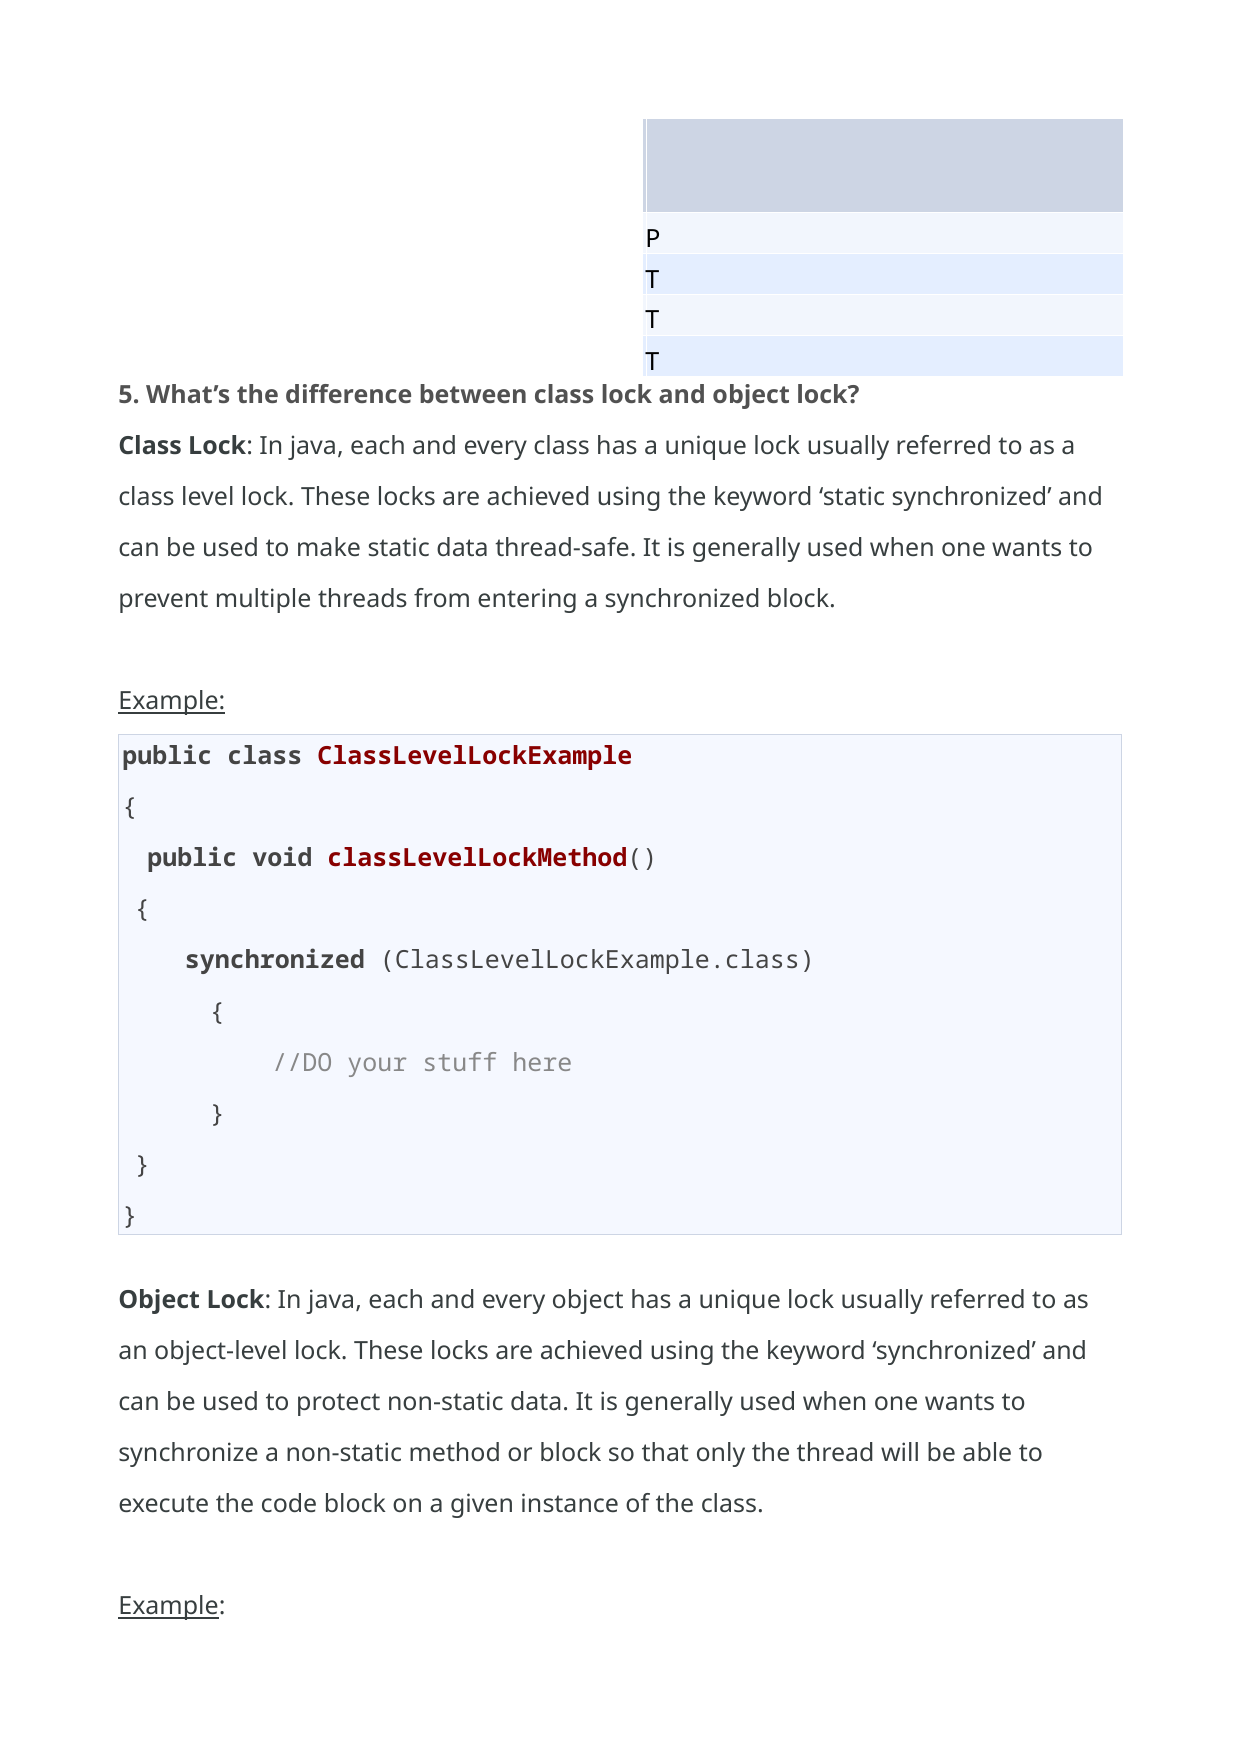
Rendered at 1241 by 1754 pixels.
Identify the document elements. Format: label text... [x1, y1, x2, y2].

text } [119, 1091, 1121, 1129]
text synchronized (ClassLevelLockExample.class) [119, 938, 1121, 976]
table_cell [647, 254, 1123, 294]
text Class Lock: In java, each and every class has a unique lock usually referred to as a class level lock. These locks are achieved using the keyword ‘static synchronized’ and can be used to make static data thread-safe. It is generally used when one wants to prevent multiple threads from entering a synchronized block. Example: [118, 428, 1122, 717]
text { [119, 785, 1121, 823]
table_cell [647, 213, 1123, 253]
subtitle 5. What’s the difference between class lock and object lock? [118, 377, 1122, 411]
text public void classLevelLockMethod() [119, 836, 1121, 874]
table_cell [647, 295, 1123, 335]
text } [119, 1193, 1121, 1234]
text Object Lock: In java, each and every object has a unique lock usually referred to as an object-level lock. These locks are achieved using the keyword ‘synchronized’ and can be used to protect non-static data. It is generally used when one wants to synchronize a non-static method or block so that only the thread will be able to execute the code block on a given instance of the class. Example: [118, 1282, 1122, 1622]
table_cell [650, 231, 657, 238]
text //DO your stuff here [119, 1040, 1121, 1078]
table_header [647, 119, 1123, 212]
table_cell [647, 336, 1123, 376]
text public class ClassLevelLockExample [119, 735, 1121, 772]
text { [119, 989, 1121, 1027]
text } [119, 1142, 1121, 1180]
text { [119, 887, 1121, 925]
